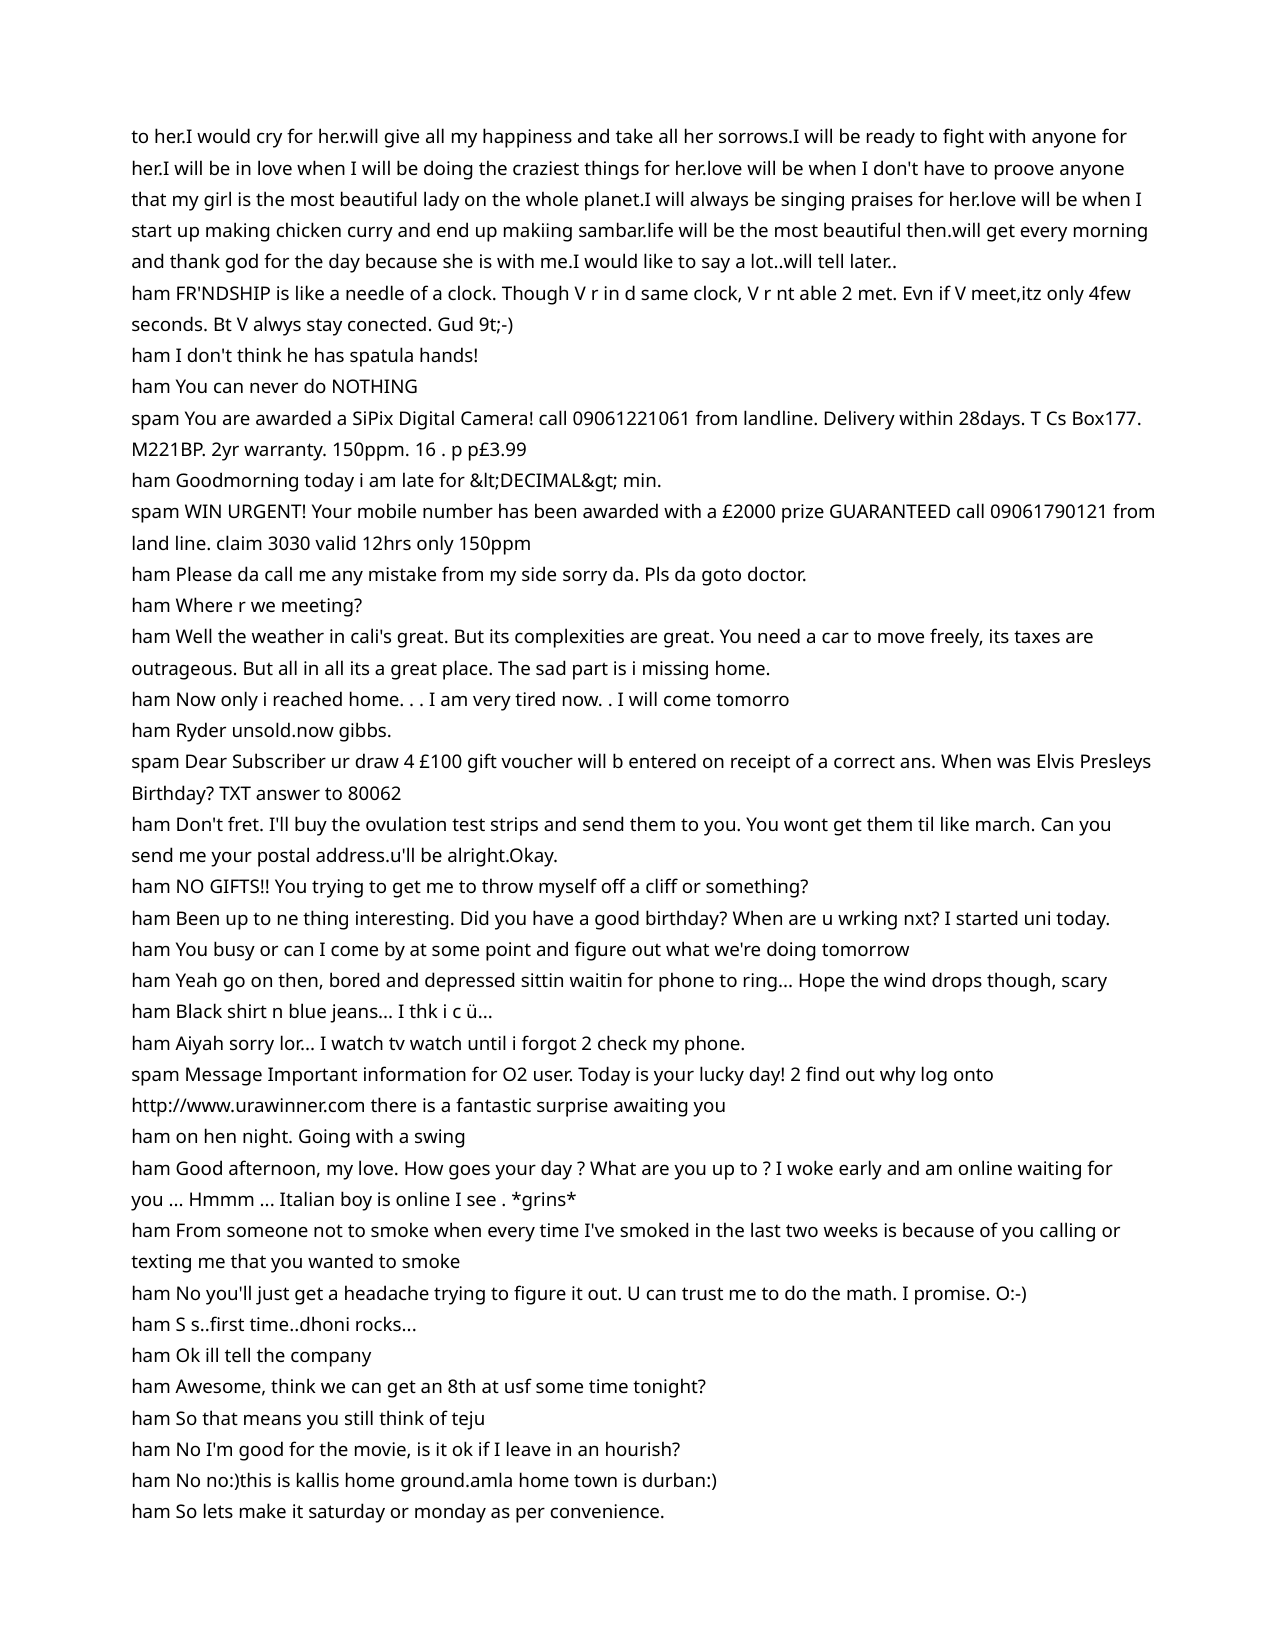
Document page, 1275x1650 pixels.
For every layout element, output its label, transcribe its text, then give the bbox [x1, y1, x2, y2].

table_cell ham Yeah go on then, bored and depressed sittin waitin for phone to ring... Hope the wind drops though, scary [131, 962, 1157, 993]
table_cell spam Message Important information for O2 user. Today is your lucky day! 2 find out why log onto http://www.urawinner.com there is a fantastic surprise awaiting you [131, 1056, 1157, 1118]
table_cell ham Ok ill tell the company [131, 1337, 1157, 1368]
table_cell ham S s..first time..dhoni rocks... [131, 1306, 1157, 1337]
table_cell [118, 556, 131, 587]
table_cell [118, 1274, 131, 1306]
table_cell [118, 368, 131, 399]
table_cell ham Aiyah sorry lor... I watch tv watch until i forgot 2 check my phone. [131, 1024, 1157, 1056]
table_cell [118, 899, 131, 931]
table_cell ham Good afternoon, my love. How goes your day ? What are you up to ? I woke early and am online waiting for you ... Hmmm ... Italian boy is online I see . *grins* [131, 1149, 1157, 1212]
table_cell [118, 868, 131, 899]
table_cell ham No I'm good for the movie, is it ok if I leave in an hourish? [131, 1431, 1157, 1462]
table_cell [118, 1056, 131, 1118]
table_cell [118, 993, 131, 1024]
table_cell to her.I would cry for her.will give all my happiness and take all her sorrows.I will be ready to fight with anyone for her.I will be in love when I will be doing the craziest things for her.love will be when I don't have to proove anyone that my girl is the most beautiful lady on the whole planet.I will always be singing praises for her.love will be when I start up making chicken curry and end up makiing sambar.life will be the most beautiful then.will get every morning and thank god for the day because she is with me.I would like to say a lot..will tell later.. [131, 118, 1157, 274]
table_cell [118, 1462, 131, 1493]
table_cell ham Goodmorning today i am late for &lt;DECIMAL&gt; min. [131, 462, 1157, 493]
table_cell [118, 1399, 131, 1431]
table_cell spam You are awarded a SiPix Digital Camera! call 09061221061 from landline. Delivery within 28days. T Cs Box177. M221BP. 2yr warranty. 150ppm. 16 . p p£3.99 [131, 399, 1157, 462]
table_cell [118, 806, 131, 868]
table_cell [118, 1337, 131, 1368]
table_cell ham Black shirt n blue jeans... I thk i c ü... [131, 993, 1157, 1024]
table_cell [118, 118, 131, 274]
table_cell [118, 1118, 131, 1149]
table_cell ham FR'NDSHIP is like a needle of a clock. Though V r in d same clock, V r nt able 2 met. Evn if V meet,itz only 4few seconds. Bt V alwys stay conected. Gud 9t;-) [131, 274, 1157, 337]
table_cell [118, 681, 131, 712]
table_cell [118, 931, 131, 962]
table_cell [118, 493, 131, 556]
table_cell ham Ryder unsold.now gibbs. [131, 712, 1157, 743]
table_cell ham Awesome, think we can get an 8th at usf some time tonight? [131, 1368, 1157, 1399]
table_cell ham So that means you still think of teju [131, 1399, 1157, 1431]
table_cell [118, 587, 131, 618]
table_cell ham on hen night. Going with a swing [131, 1118, 1157, 1149]
table_cell [118, 1149, 131, 1212]
table_cell ham You can never do NOTHING [131, 368, 1157, 399]
table_cell ham I don't think he has spatula hands! [131, 337, 1157, 368]
table_cell [118, 399, 131, 462]
table_cell [118, 962, 131, 993]
table_cell [118, 1306, 131, 1337]
table_cell [118, 1493, 131, 1524]
table_cell [118, 743, 131, 806]
table_cell [118, 618, 131, 681]
table_cell ham No you'll just get a headache trying to figure it out. U can trust me to do the math. I promise. O:-) [131, 1274, 1157, 1306]
table_cell [118, 462, 131, 493]
table_cell spam Dear Subscriber ur draw 4 £100 gift voucher will b entered on receipt of a correct ans. When was Elvis Presleys Birthday? TXT answer to 80062 [131, 743, 1157, 806]
table_cell [118, 712, 131, 743]
table_cell ham NO GIFTS!! You trying to get me to throw myself off a cliff or something? [131, 868, 1157, 899]
table_cell ham So lets make it saturday or monday as per convenience. [131, 1493, 1157, 1524]
table_cell ham Please da call me any mistake from my side sorry da. Pls da goto doctor. [131, 556, 1157, 587]
table_cell ham Don't fret. I'll buy the ovulation test strips and send them to you. You wont get them til like march. Can you send me your postal address.u'll be alright.Okay. [131, 806, 1157, 868]
table_cell [118, 337, 131, 368]
table_cell [118, 1024, 131, 1056]
table_cell [118, 1431, 131, 1462]
table_cell [118, 274, 131, 337]
table_cell ham From someone not to smoke when every time I've smoked in the last two weeks is because of you calling or texting me that you wanted to smoke [131, 1212, 1157, 1274]
table_cell ham Where r we meeting? [131, 587, 1157, 618]
table_cell [118, 1212, 131, 1274]
table_cell ham Been up to ne thing interesting. Did you have a good birthday? When are u wrking nxt? I started uni today. [131, 899, 1157, 931]
table_cell spam WIN URGENT! Your mobile number has been awarded with a £2000 prize GUARANTEED call 09061790121 from land line. claim 3030 valid 12hrs only 150ppm [131, 493, 1157, 556]
table_cell ham You busy or can I come by at some point and figure out what we're doing tomorrow [131, 931, 1157, 962]
table_cell ham No no:)this is kallis home ground.amla home town is durban:) [131, 1462, 1157, 1493]
table_cell [118, 1368, 131, 1399]
table_cell ham Now only i reached home. . . I am very tired now. . I will come tomorro [131, 681, 1157, 712]
table_cell ham Well the weather in cali's great. But its complexities are great. You need a car to move freely, its taxes are outrageous. But all in all its a great place. The sad part is i missing home. [131, 618, 1157, 681]
